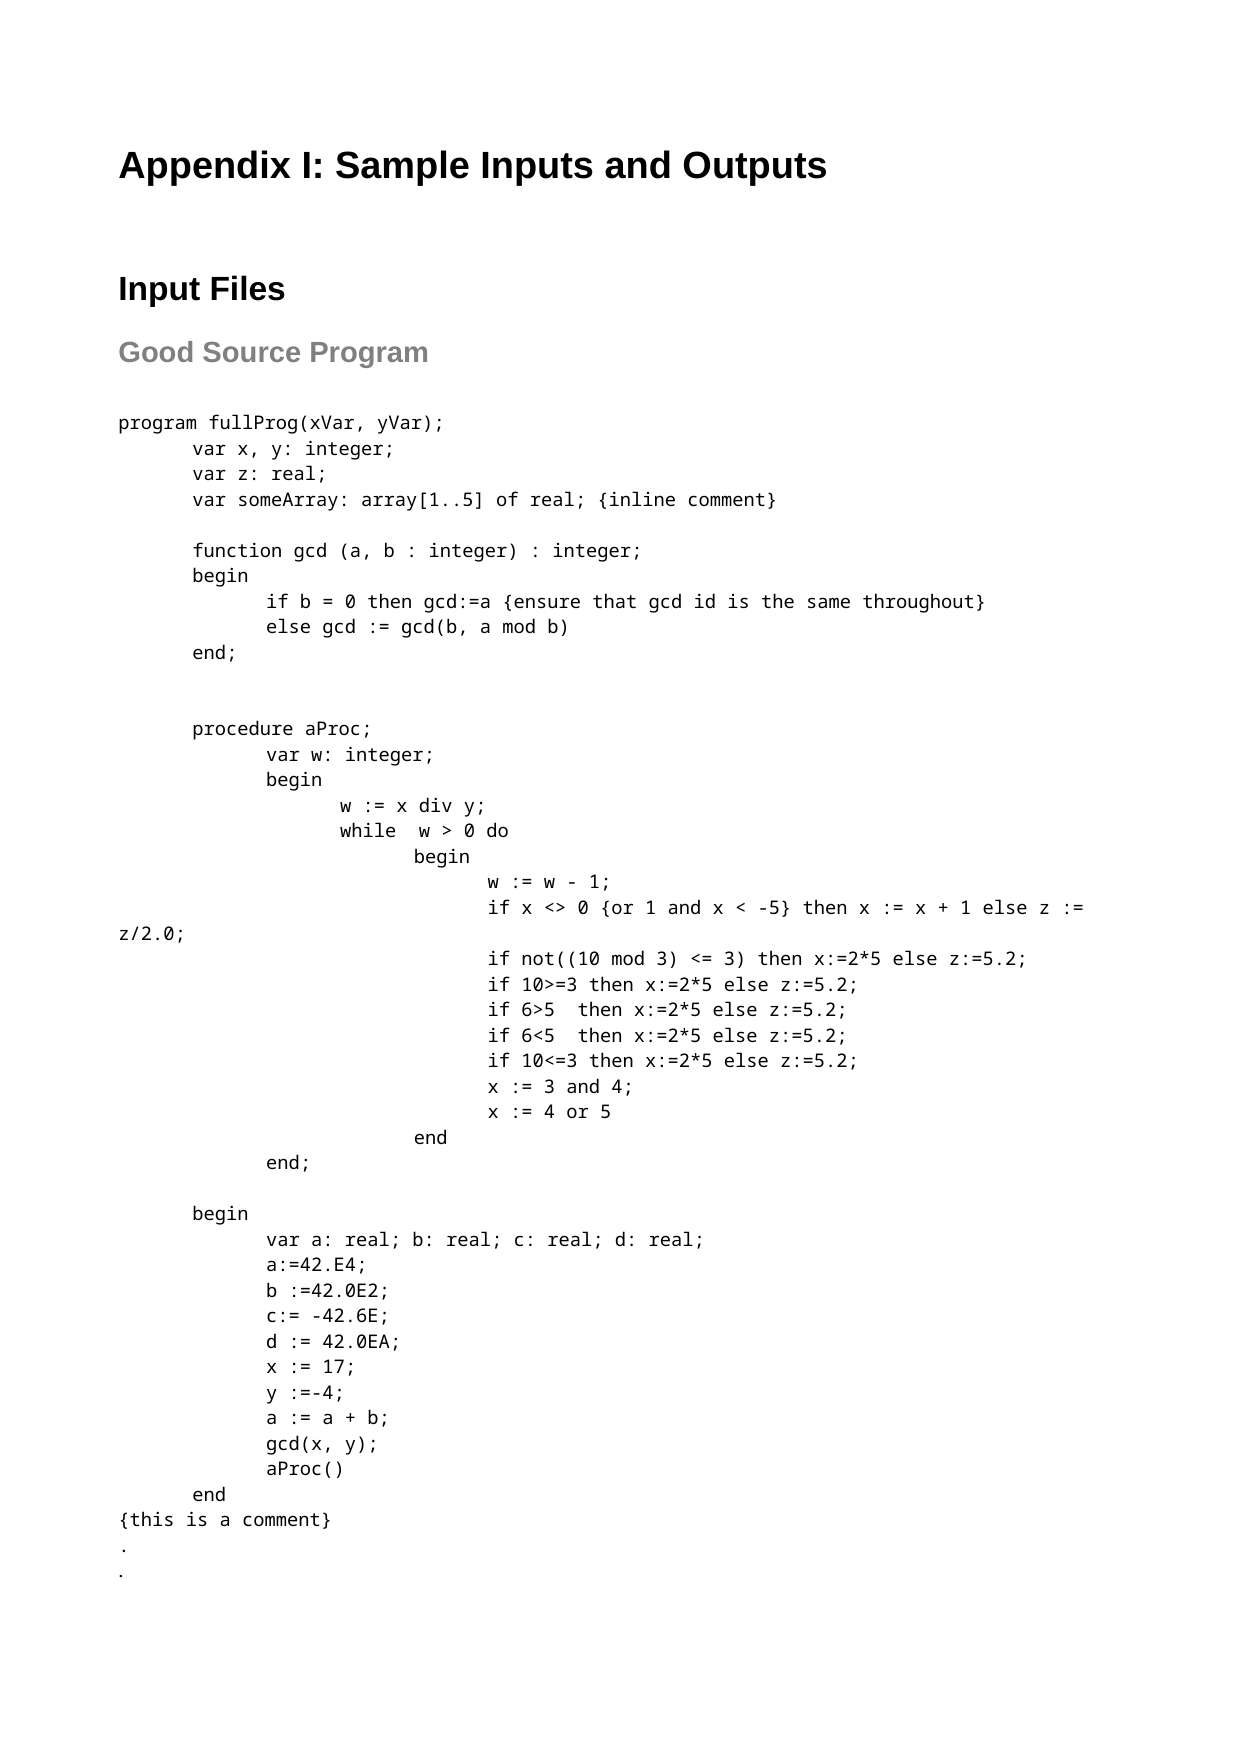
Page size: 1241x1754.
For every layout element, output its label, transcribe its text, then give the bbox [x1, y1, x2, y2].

text b :=42.0E2; [118, 1277, 1122, 1303]
text var someArray: array[1..5] of real; {inline comment} [118, 486, 1122, 511]
text var a: real; b: real; c: real; d: real; [118, 1226, 1122, 1252]
text y :=-4; [118, 1379, 1122, 1405]
text if not((10 mod 3) <= 3) then x:=2*5 else z:=5.2; [118, 945, 1122, 971]
subtitle Appendix I: Sample Inputs and Outputs [118, 143, 1122, 187]
text if 10>=3 then x:=2*5 else z:=5.2; [118, 971, 1122, 996]
text end [118, 1124, 1122, 1149]
text x := 4 or 5 [118, 1098, 1122, 1124]
subtitle Good Source Program [118, 335, 1122, 368]
text end [118, 1481, 1122, 1507]
text function gcd (a, b : integer) : integer; [118, 537, 1122, 562]
text a := a + b; [118, 1405, 1122, 1430]
text procedure aProc; [118, 716, 1122, 741]
text if b = 0 then gcd:=a {ensure that gcd id is the same throughout} [118, 588, 1122, 613]
text begin [118, 1201, 1122, 1226]
text . [118, 1532, 1122, 1558]
text begin [118, 843, 1122, 869]
text var x, y: integer; [118, 435, 1122, 460]
text w := w - 1; [118, 869, 1122, 894]
text a:=42.E4; [118, 1252, 1122, 1277]
text begin [118, 767, 1122, 792]
text while w > 0 do [118, 818, 1122, 843]
text d := 42.0EA; [118, 1328, 1122, 1354]
text x := 3 and 4; [118, 1073, 1122, 1098]
text var w: integer; [118, 741, 1122, 767]
text var z: real; [118, 460, 1122, 486]
text else gcd := gcd(b, a mod b) [118, 613, 1122, 639]
text . [118, 1558, 1122, 1582]
text end; [118, 1149, 1122, 1175]
text if 6<5 then x:=2*5 else z:=5.2; [118, 1022, 1122, 1047]
text gcd(x, y); [118, 1430, 1122, 1456]
text if x <> 0 {or 1 and x < -5} then x := x + 1 else z := z/2.0; [118, 894, 1122, 945]
text if 6>5 then x:=2*5 else z:=5.2; [118, 996, 1122, 1022]
subtitle Input Files [118, 269, 1122, 308]
text if 10<=3 then x:=2*5 else z:=5.2; [118, 1047, 1122, 1073]
text begin [118, 562, 1122, 588]
text c:= -42.6E; [118, 1303, 1122, 1328]
text end; [118, 639, 1122, 664]
text {this is a comment} [118, 1507, 1122, 1532]
text program fullProg(xVar, yVar); [118, 409, 1122, 435]
text x := 17; [118, 1354, 1122, 1379]
text aProc() [118, 1456, 1122, 1481]
text w := x div y; [118, 792, 1122, 818]
